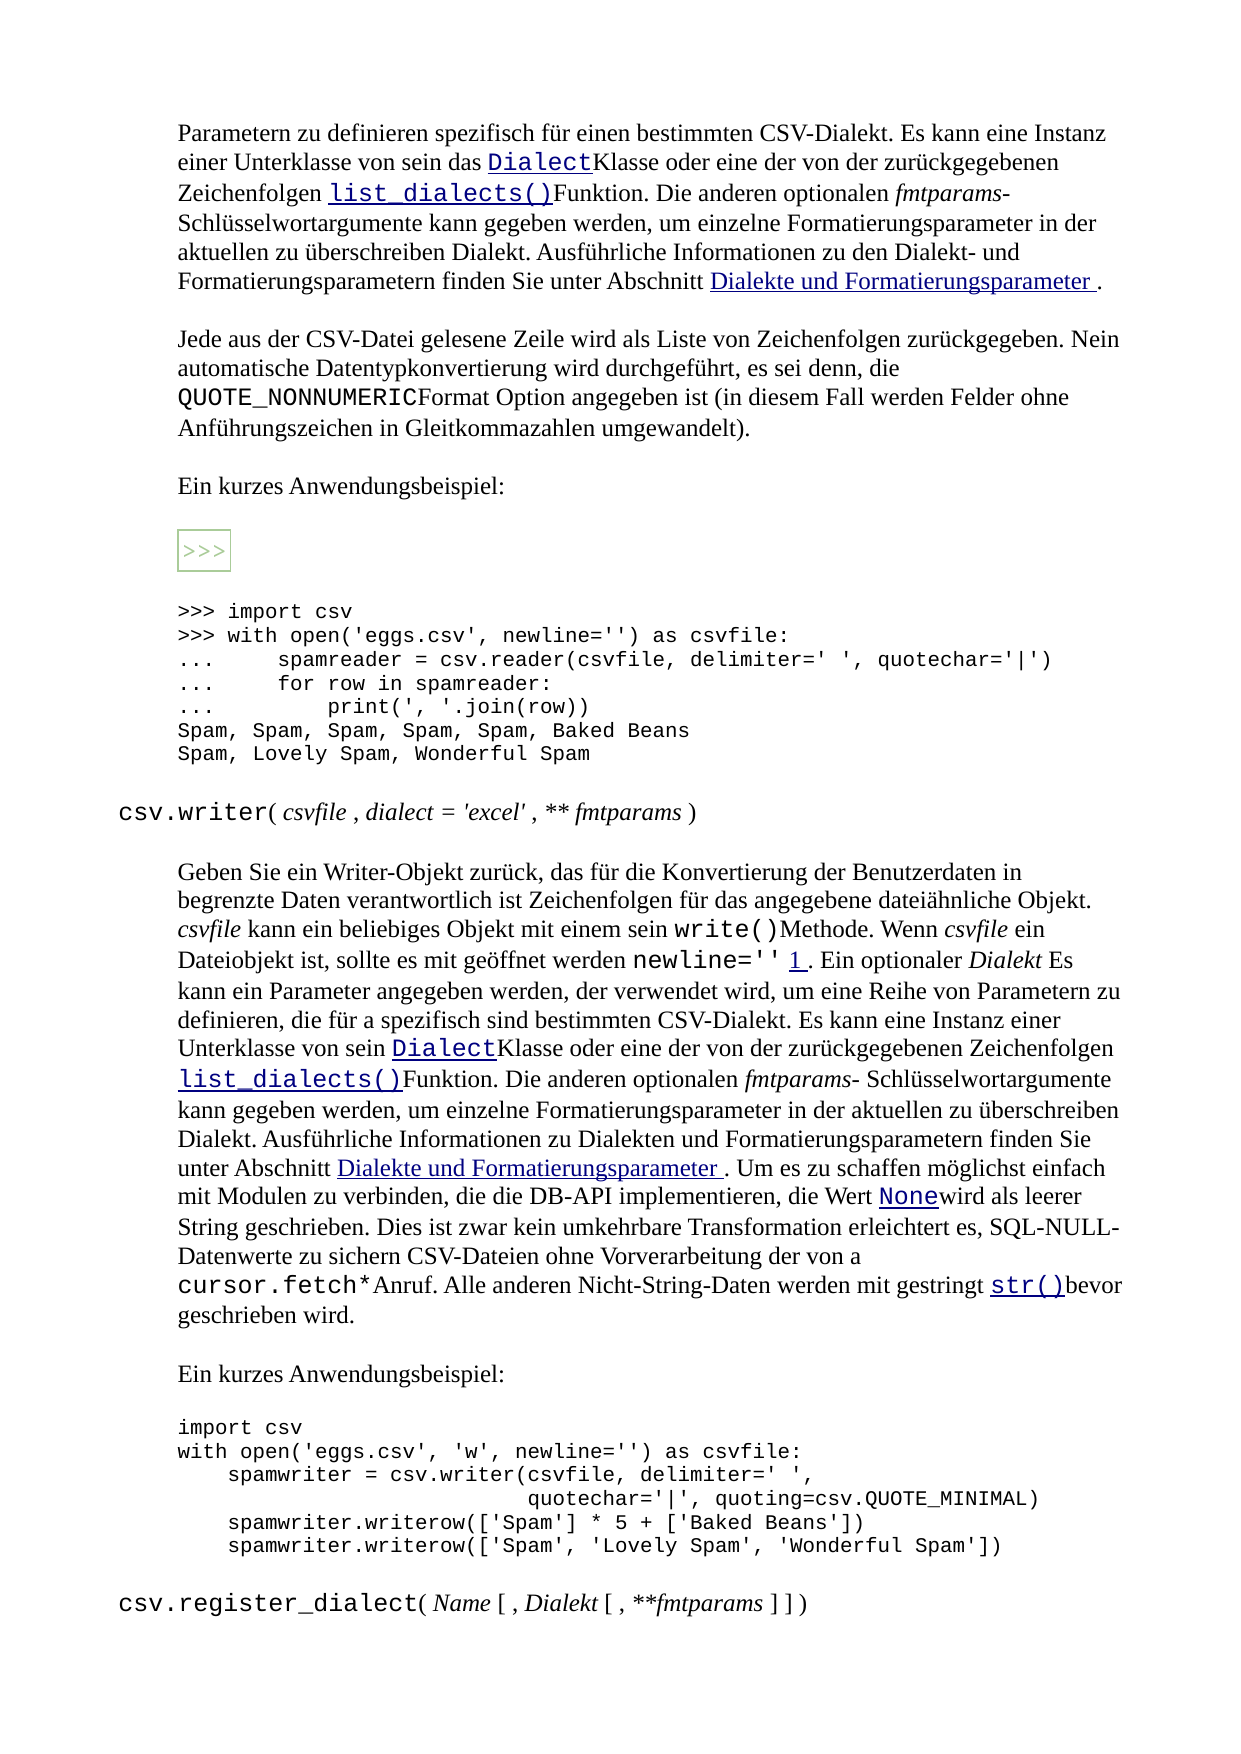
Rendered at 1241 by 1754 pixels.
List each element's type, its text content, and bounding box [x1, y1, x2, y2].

text ... spamreader = csv.reader(csvfile, delimiter=' ', quotechar='|') [177, 649, 1122, 672]
list Ein kurzes Anwendungsbeispiel: [177, 1359, 1122, 1388]
text Spam, Lovely Spam, Wonderful Spam [177, 743, 1122, 767]
list Ein kurzes Anwendungsbeispiel: [177, 471, 1122, 499]
text spamwriter.writerow(['Spam'] * 5 + ['Baked Beans']) [177, 1512, 1122, 1535]
subtitle csv.register_dialect( Name [ , Dialekt [ , **fmtparams ] ] ) [118, 1588, 1122, 1619]
list >>> [179, 531, 230, 570]
list [231, 529, 1122, 572]
text >>> with open('eggs.csv', newline='') as csvfile: [177, 625, 1122, 649]
list Jede aus der CSV-Datei gelesene Zeile wird als Liste von Zeichenfolgen zurückgegeben. Nein automatische Datentypkonvertierung wird durchgeführt, es sei denn, die QUOTE_NONNUMERICFormat Option angegeben ist (in diesem Fall werden Felder ohne Anführungszeichen in Gleitkommazahlen umgewandelt). [177, 324, 1122, 441]
text import csv [177, 1417, 1122, 1441]
subtitle csv.writer( csvfile , dialect = 'excel' , ** fmtparams ) [118, 797, 1122, 827]
text with open('eggs.csv', 'w', newline='') as csvfile: [177, 1441, 1122, 1464]
text Spam, Spam, Spam, Spam, Spam, Baked Beans [177, 720, 1122, 743]
list Geben Sie ein Writer-Objekt zurück, das für die Konvertierung der Benutzerdaten in begrenzte Daten verantwortlich ist Zeichenfolgen für das angegebene dateiähnliche Objekt. csvfile kann ein beliebiges Objekt mit einem sein write()Methode. Wenn csvfile ein Dateiobjekt ist, sollte es mit geöffnet werden newline='' 1 . Ein optionaler Dialekt Es kann ein Parameter angegeben werden, der verwendet wird, um eine Reihe von Parametern zu definieren, die für a spezifisch sind bestimmten CSV-Dialekt. Es kann eine Instanz einer Unterklasse von sein DialectKlasse oder eine der von der zurückgegebenen Zeichenfolgen list_dialects()Funktion. Die anderen optionalen fmtparams- Schlüsselwortargumente kann gegeben werden, um einzelne Formatierungsparameter in der aktuellen zu überschreiben Dialekt. Ausführliche Informationen zu Dialekten und Formatierungsparametern finden Sie unter Abschnitt Dialekte und Formatierungsparameter . Um es zu schaffen möglichst einfach mit Modulen zu verbinden, die die DB-API implementieren, die Wert Nonewird als leerer String geschrieben. Dies ist zwar kein umkehrbare Transformation erleichtert es, SQL-NULL-Datenwerte zu sichern CSV-Dateien ohne Vorverarbeitung der von a cursor.fetch*Anruf. Alle anderen Nicht-String-Daten werden mit gestringt str()bevor geschrieben wird. [177, 857, 1122, 1329]
text spamwriter = csv.writer(csvfile, delimiter=' ', [177, 1464, 1122, 1488]
list Parametern zu definieren spezifisch für einen bestimmten CSV-Dialekt. Es kann eine Instanz einer Unterklasse von sein das DialectKlasse oder eine der von der zurückgegebenen Zeichenfolgen list_dialects()Funktion. Die anderen optionalen fmtparams- Schlüsselwortargumente kann gegeben werden, um einzelne Formatierungsparameter in der aktuellen zu überschreiben Dialekt. Ausführliche Informationen zu den Dialekt- und Formatierungsparametern finden Sie unter Abschnitt Dialekte und Formatierungsparameter . [177, 118, 1122, 295]
text >>> import csv [177, 602, 1122, 625]
text ... for row in spamreader: [177, 672, 1122, 696]
text spamwriter.writerow(['Spam', 'Lovely Spam', 'Wonderful Spam']) [177, 1535, 1122, 1559]
text quotechar='|', quoting=csv.QUOTE_MINIMAL) [177, 1488, 1122, 1512]
text ... print(', '.join(row)) [177, 696, 1122, 720]
